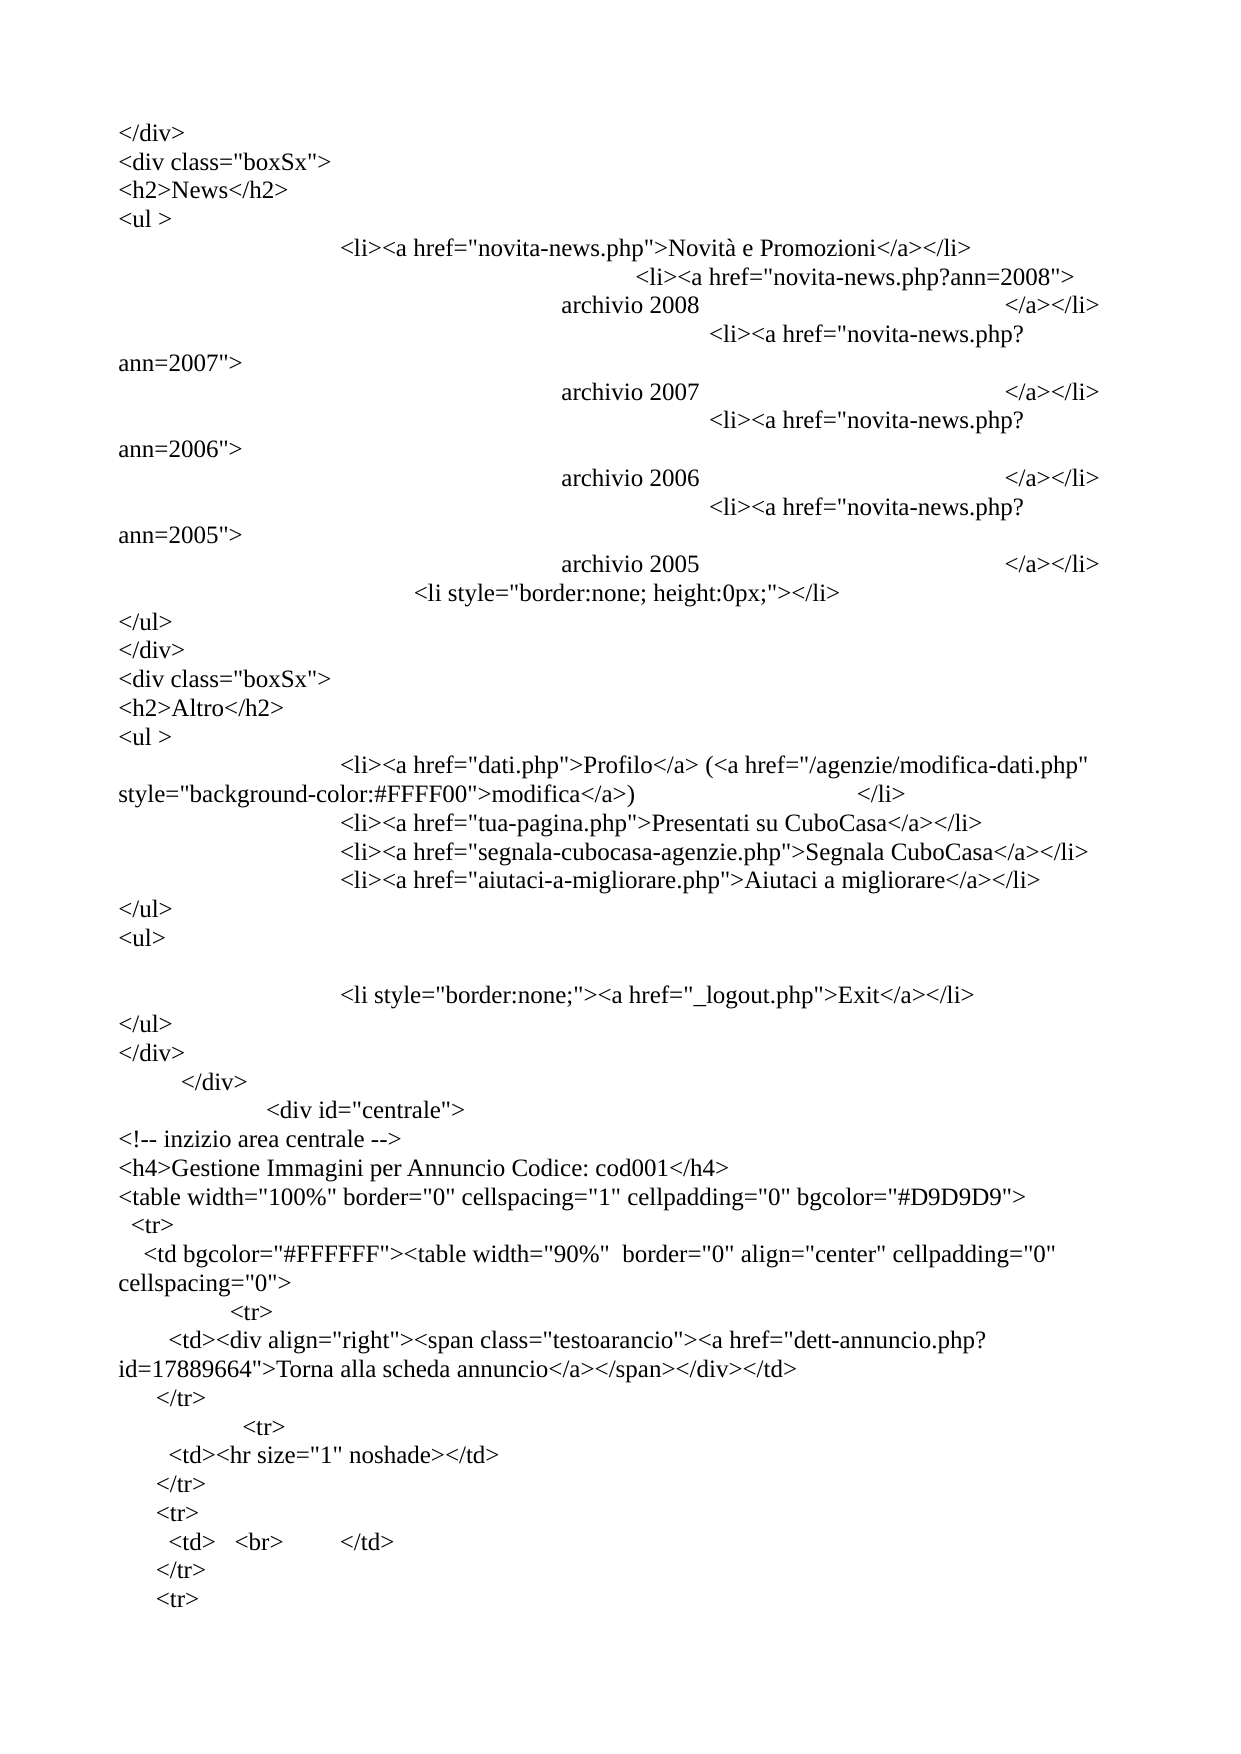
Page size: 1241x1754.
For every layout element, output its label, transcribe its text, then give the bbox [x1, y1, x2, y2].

text </div> <div class="boxSx"> <h2>News</h2> <ul > <li><a href="novita-news.php">Novità e Promozioni</a></li> <li><a href="novita-news.php?ann=2008"> archivio 2008 </a></li> <li><a href="novita-news.php?ann=2007"> archivio 2007 </a></li> <li><a href="novita-news.php?ann=2006"> archivio 2006 </a></li> <li><a href="novita-news.php?ann=2005"> archivio 2005 </a></li> <li style="border:none; height:0px;"></li> </ul> </div> <div class="boxSx"> <h2>Altro</h2> <ul > <li><a href="dati.php">Profilo</a> (<a href="/agenzie/modifica-dati.php" style="background-color:#FFFF00">modifica</a>) </li> <li><a href="tua-pagina.php">Presentati su CuboCasa</a></li> <li><a href="segnala-cubocasa-agenzie.php">Segnala CuboCasa</a></li> <li><a href="aiutaci-a-migliorare.php">Aiutaci a migliorare</a></li> </ul> <ul> <li style="border:none;"><a href="_logout.php">Exit</a></li> </ul> </div> </div> <div id="centrale"> <!-- inzizio area centrale --> <h4>Gestione Immagini per Annuncio Codice: cod001</h4> <table width="100%" border="0" cellspacing="1" cellpadding="0" bgcolor="#D9D9D9"> <tr> <td bgcolor="#FFFFFF"><table width="90%" border="0" align="center" cellpadding="0" cellspacing="0"> <tr> <td><div align="right"><span class="testoarancio"><a href="dett-annuncio.php?id=17889664">Torna alla scheda annuncio</a></span></div></td> </tr> <tr> <td><hr size="1" noshade></td> </tr> <tr> <td> <br> </td> </tr> <tr> [118, 118, 1122, 1613]
